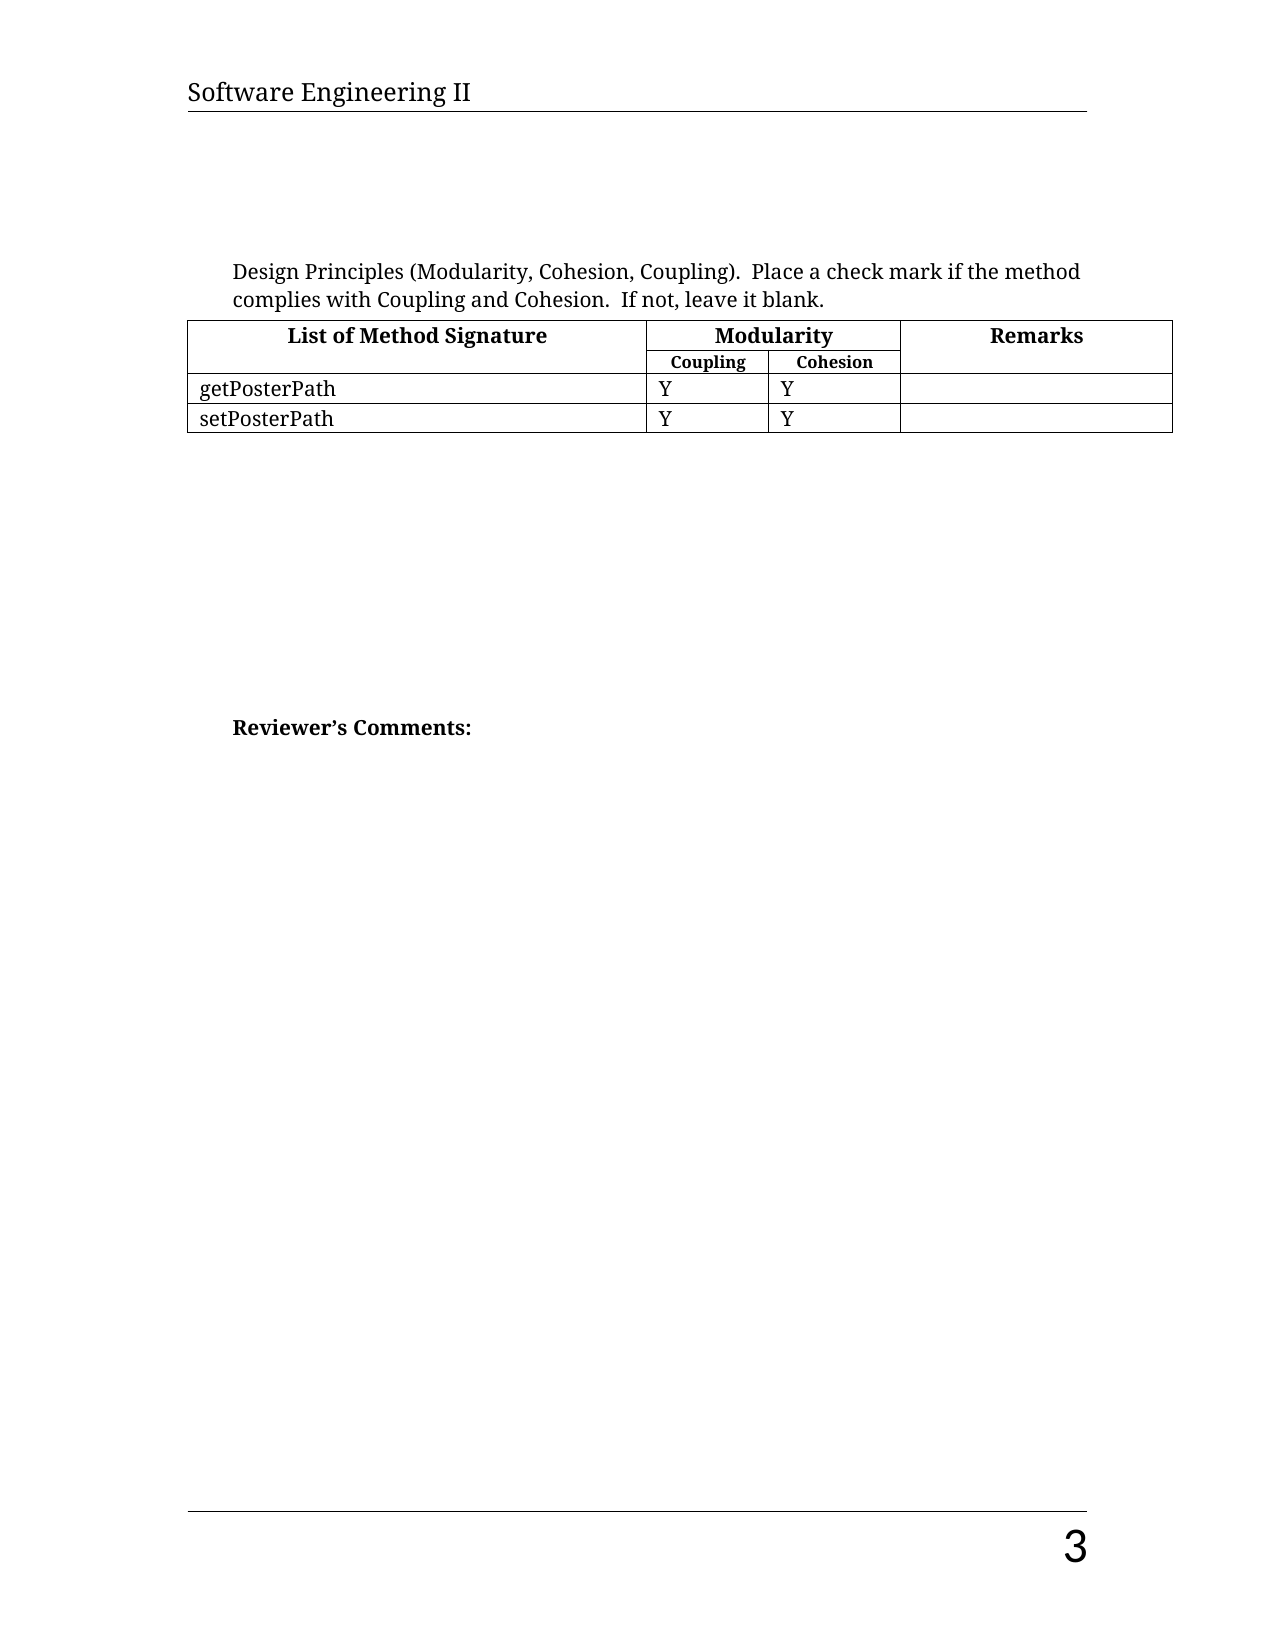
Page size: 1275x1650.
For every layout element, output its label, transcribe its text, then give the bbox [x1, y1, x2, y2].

table_header Modularity [647, 321, 900, 349]
subtitle Reviewer’s Comments: [187, 713, 1087, 770]
table_cell [901, 404, 1172, 432]
table_cell getPosterPath [188, 374, 646, 403]
table_cell Coupling [647, 351, 768, 373]
table_cell Y [769, 404, 900, 432]
table_header List of Method Signature [188, 321, 646, 373]
table_cell Cohesion [769, 351, 900, 373]
table_cell [901, 374, 1172, 403]
table_cell setPosterPath [188, 404, 646, 432]
table_header Remarks [901, 321, 1172, 373]
table_cell Y [647, 404, 768, 432]
table_cell Y [647, 374, 768, 403]
subtitle Design Principles (Modularity, Cohesion, Coupling). Place a check mark if the method complies with Coupling and Cohesion. If not, leave it blank. [187, 257, 1087, 314]
table_cell Y [769, 374, 900, 403]
